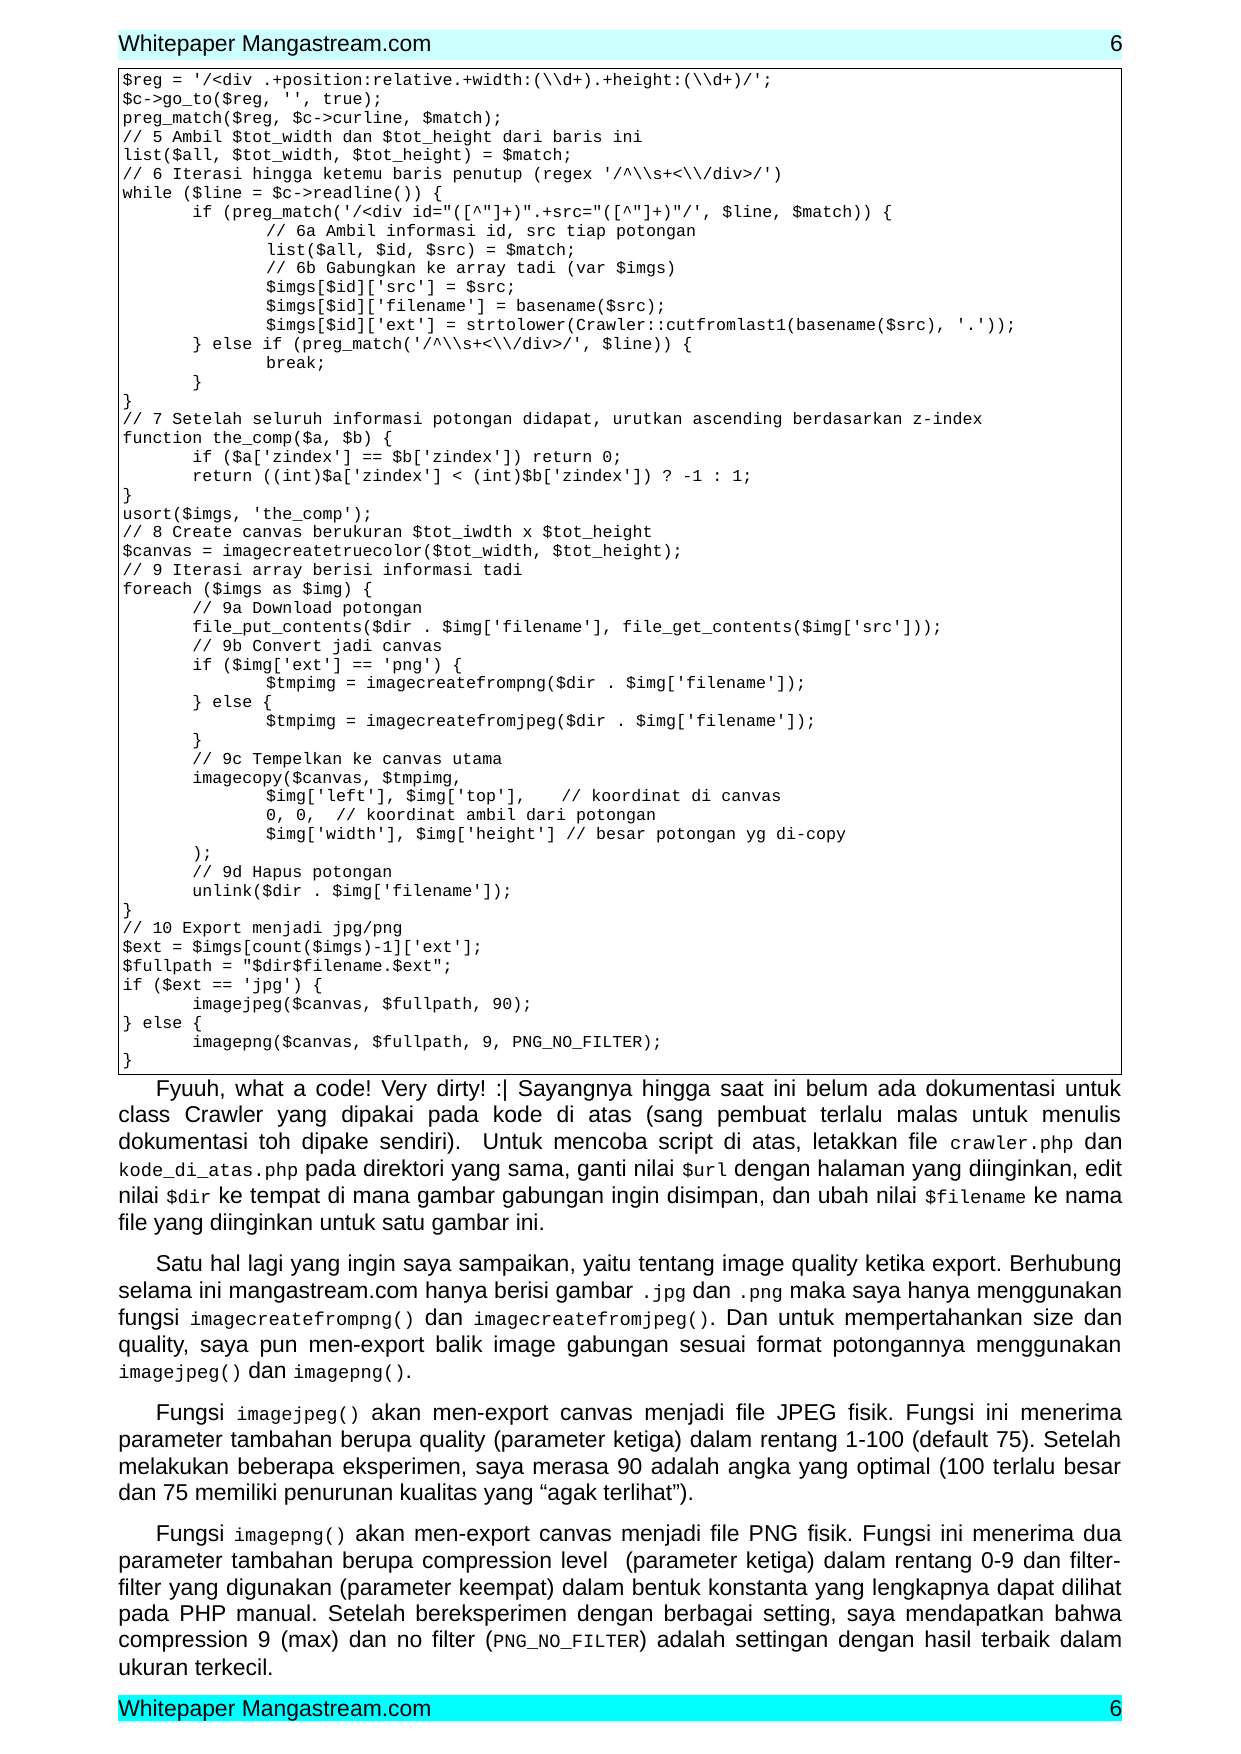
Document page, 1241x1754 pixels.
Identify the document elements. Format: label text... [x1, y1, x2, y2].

text $tmpimg = imagecreatefromjpeg($dir . $img['filename']); [119, 708, 1121, 727]
text usort($imgs, 'the_comp'); [119, 501, 1121, 520]
text } else { [119, 690, 1121, 708]
text // 9b Convert jadi canvas [119, 633, 1121, 652]
text } [119, 388, 1121, 407]
text } [119, 727, 1121, 746]
text list($all, $id, $src) = $match; [119, 237, 1121, 256]
text 0, 0, // koordinat ambil dari potongan [119, 803, 1121, 822]
text Fungsi imagejpeg() akan men-export canvas menjadi file JPEG fisik. Fungsi ini menerima parameter tambahan berupa quality (parameter ketiga) dalam rentang 1-100 (default 75). Setelah melakukan beberapa eksperimen, saya merasa 90 adalah angka yang optimal (100 terlalu besar dan 75 memiliki penurunan kualitas yang “agak terlihat”). [118, 1399, 1122, 1505]
text imagepng($canvas, $fullpath, 9, PNG_NO_FILTER); [119, 1029, 1121, 1048]
text imagejpeg($canvas, $fullpath, 90); [119, 991, 1121, 1010]
text } else { [119, 1010, 1121, 1029]
text imagecopy($canvas, $tmpimg, [119, 765, 1121, 784]
text preg_match($reg, $c->curline, $match); [119, 105, 1121, 124]
text if ($img['ext'] == 'png') { [119, 652, 1121, 671]
text unlink($dir . $img['filename']); [119, 878, 1121, 897]
text } [119, 482, 1121, 501]
text $imgs[$id]['filename'] = basename($src); [119, 294, 1121, 313]
text // 6b Gabungkan ke array tadi (var $imgs) [119, 256, 1121, 275]
text } [119, 897, 1121, 916]
text $tmpimg = imagecreatefrompng($dir . $img['filename']); [119, 671, 1121, 690]
text $imgs[$id]['src'] = $src; [119, 275, 1121, 294]
text return ((int)$a['zindex'] < (int)$b['zindex']) ? -1 : 1; [119, 463, 1121, 482]
text // 8 Create canvas berukuran $tot_iwdth x $tot_height [119, 520, 1121, 539]
text $canvas = imagecreatetruecolor($tot_width, $tot_height); [119, 539, 1121, 558]
text // 9 Iterasi array berisi informasi tadi [119, 558, 1121, 577]
text ); [119, 841, 1121, 859]
text // 6a Ambil informasi id, src tiap potongan [119, 218, 1121, 237]
text } else if (preg_match('/^\\s+<\\/div>/', $line)) { [119, 331, 1121, 350]
text $img['width'], $img['height'] // besar potongan yg di-copy [119, 822, 1121, 841]
text } [119, 369, 1121, 388]
text // 6 Iterasi hingga ketemu baris penutup (regex '/^\\s+<\\/div>/') [119, 162, 1121, 181]
text file_put_contents($dir . $img['filename'], file_get_contents($img['src'])); [119, 614, 1121, 633]
text if ($a['zindex'] == $b['zindex']) return 0; [119, 444, 1121, 463]
text $img['left'], $img['top'], // koordinat di canvas [119, 784, 1121, 803]
text function the_comp($a, $b) { [119, 426, 1121, 444]
text list($all, $tot_width, $tot_height) = $match; [119, 143, 1121, 162]
text $reg = '/<div .+position:relative.+width:(\\d+).+height:(\\d+)/'; [119, 69, 1121, 86]
text } [119, 1048, 1121, 1074]
text // 9a Download potongan [119, 595, 1121, 614]
text $imgs[$id]['ext'] = strtolower(Crawler::cutfromlast1(basename($src), '.')); [119, 313, 1121, 331]
text // 7 Setelah seluruh informasi potongan didapat, urutkan ascending berdasarkan z-index [119, 407, 1121, 426]
text $fullpath = "$dir$filename.$ext"; [119, 954, 1121, 972]
text // 10 Export menjadi jpg/png [119, 916, 1121, 935]
text $ext = $imgs[count($imgs)-1]['ext']; [119, 935, 1121, 954]
text // 9d Hapus potongan [119, 859, 1121, 878]
text break; [119, 350, 1121, 369]
text $c->go_to($reg, '', true); [119, 86, 1121, 105]
text Fyuuh, what a code! Very dirty! :| Sayangnya hingga saat ini belum ada dokumentasi untuk class Crawler yang dipakai pada kode di atas (sang pembuat terlalu malas untuk menulis dokumentasi toh dipake sendiri). Untuk mencoba script di atas, letakkan file crawler.php dan kode_di_atas.php pada direktori yang sama, ganti nilai $url dengan halaman yang diinginkan, edit nilai $dir ke tempat di mana gambar gabungan ingin disimpan, dan ubah nilai $filename ke nama file yang diinginkan untuk satu gambar ini. [118, 1075, 1122, 1235]
text Satu hal lagi yang ingin saya sampaikan, yaitu tentang image quality ketika export. Berhubung selama ini mangastream.com hanya berisi gambar .jpg dan .png maka saya hanya menggunakan fungsi imagecreatefrompng() dan imagecreatefromjpeg(). Dan untuk mempertahankan size dan quality, saya pun men-export balik image gabungan sesuai format potongannya menggunakan imagejpeg() dan imagepng(). [118, 1250, 1122, 1384]
text // 9c Tempelkan ke canvas utama [119, 746, 1121, 765]
text if (preg_match('/<div id="([^"]+)".+src="([^"]+)"/', $line, $match)) { [119, 199, 1121, 218]
text while ($line = $c->readline()) { [119, 181, 1121, 199]
text // 5 Ambil $tot_width dan $tot_height dari baris ini [119, 124, 1121, 143]
text Fungsi imagepng() akan men-export canvas menjadi file PNG fisik. Fungsi ini menerima dua parameter tambahan berupa compression level (parameter ketiga) dalam rentang 0-9 dan filter-filter yang digunakan (parameter keempat) dalam bentuk konstanta yang lengkapnya dapat dilihat pada PHP manual. Setelah bereksperimen dengan berbagai setting, saya mendapatkan bahwa compression 9 (max) dan no filter (PNG_NO_FILTER) adalah settingan dengan hasil terbaik dalam ukuran terkecil. [118, 1520, 1122, 1680]
text foreach ($imgs as $img) { [119, 577, 1121, 595]
text if ($ext == 'jpg') { [119, 972, 1121, 991]
